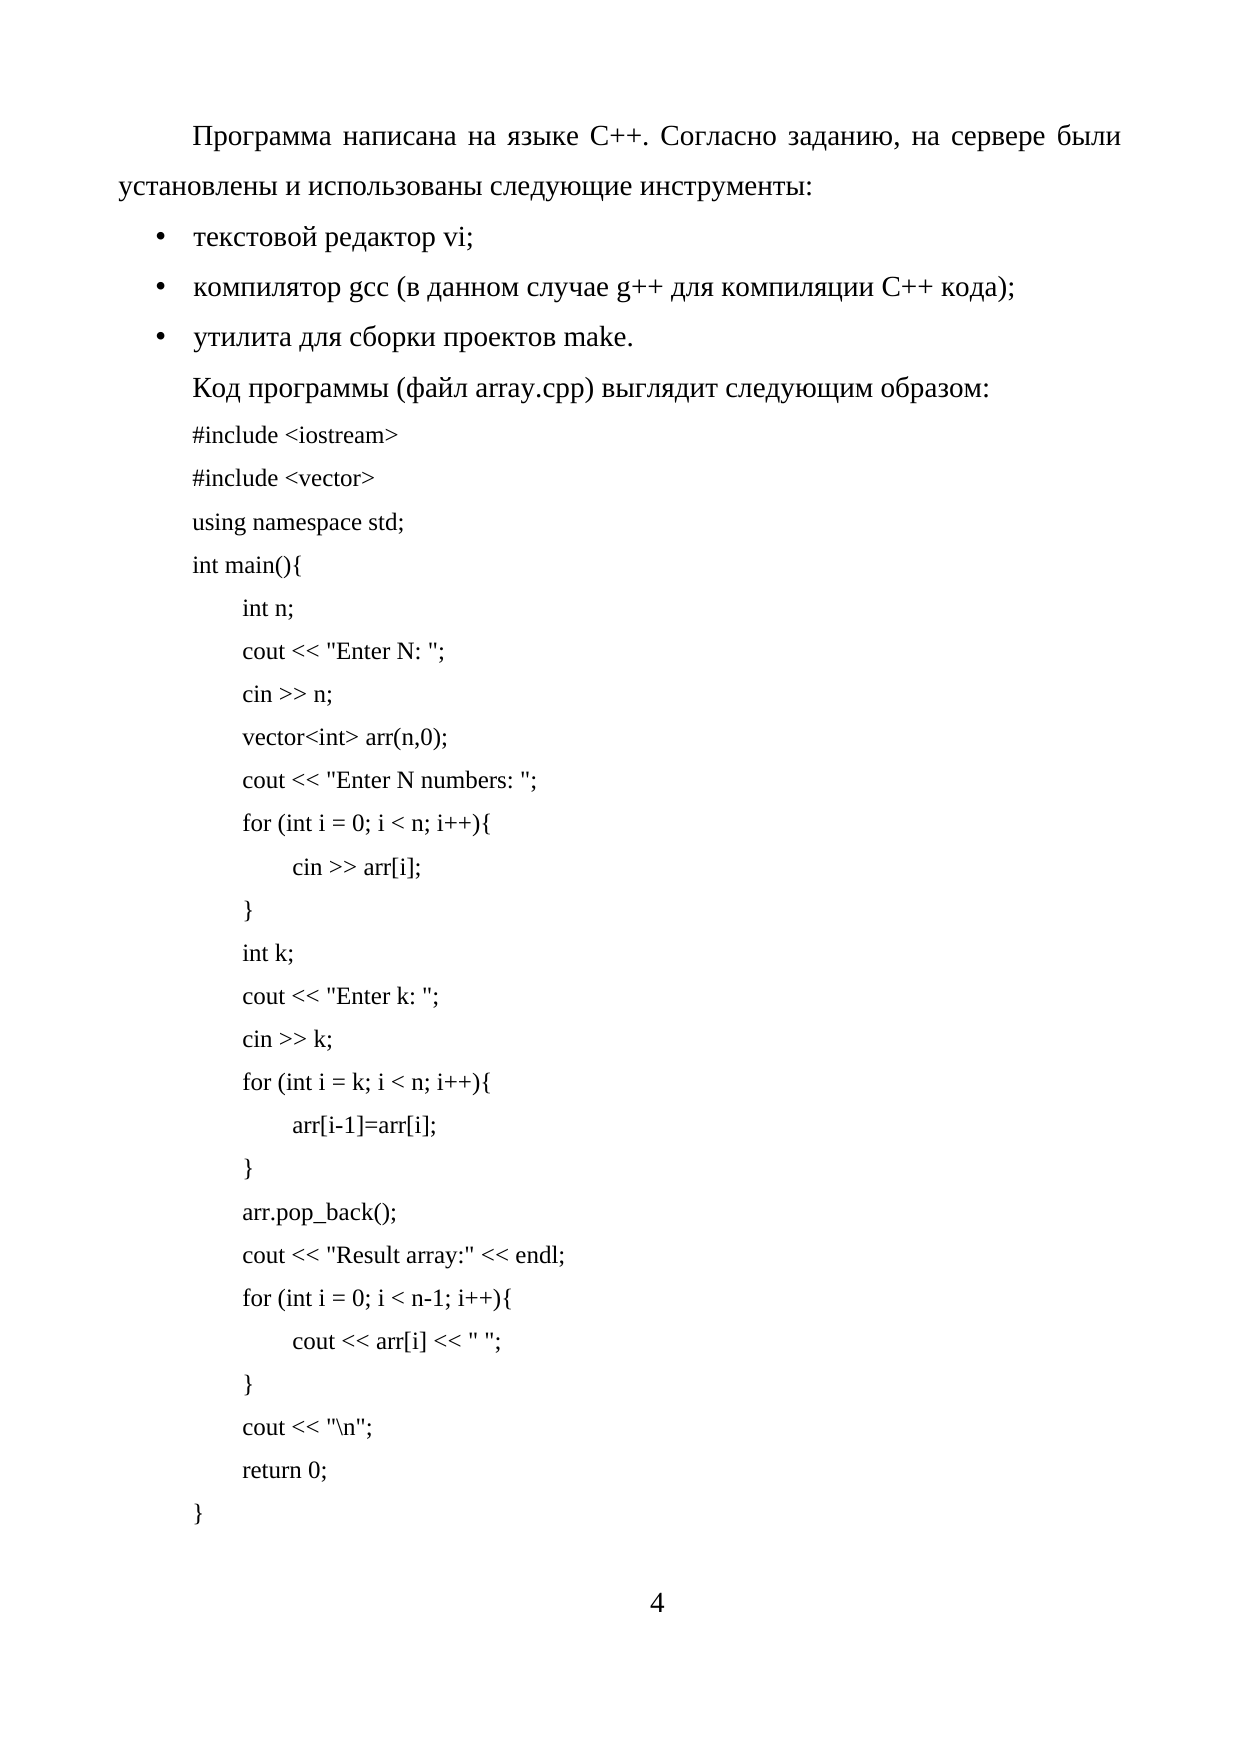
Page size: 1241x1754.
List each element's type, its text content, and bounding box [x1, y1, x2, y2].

text return 0; [118, 1455, 1122, 1484]
text } [118, 1369, 1122, 1398]
text cout << arr[i] << " "; [118, 1326, 1122, 1355]
text Код программы (файл array.cpp) выглядит следующим образом: [118, 370, 1122, 403]
text } [118, 1153, 1122, 1182]
text cout << "Enter N: "; [118, 636, 1122, 665]
list компилятор gcc (в данном случае g++ для компиляции C++ кода); [156, 269, 1122, 303]
text int main(){ [118, 550, 1122, 578]
text for (int i = k; i < n; i++){ [118, 1067, 1122, 1096]
text cout << "Result array:" << endl; [118, 1240, 1122, 1268]
text cout << "Enter N numbers: "; [118, 765, 1122, 794]
text cout << "Enter k: "; [118, 981, 1122, 1010]
list текстовой редактор vi; [156, 219, 1122, 252]
text int n; [118, 593, 1122, 622]
text arr.pop_back(); [118, 1197, 1122, 1225]
text } [118, 1498, 1122, 1527]
text cin >> n; [118, 679, 1122, 708]
text int k; [118, 938, 1122, 967]
text arr[i-1]=arr[i]; [118, 1110, 1122, 1139]
text } [118, 895, 1122, 923]
text cout << "\n"; [118, 1412, 1122, 1441]
text #include <iostream> [118, 420, 1122, 449]
list утилита для сборки проектов make. [156, 319, 1122, 353]
text for (int i = 0; i < n-1; i++){ [118, 1283, 1122, 1312]
text for (int i = 0; i < n; i++){ [118, 808, 1122, 837]
text Программа написана на языке C++. Согласно заданию, на сервере были установлены и использованы следующие инструменты: [118, 118, 1122, 202]
text cin >> k; [118, 1024, 1122, 1053]
text cin >> arr[i]; [118, 852, 1122, 880]
text #include <vector> [118, 463, 1122, 492]
text vector<int> arr(n,0); [118, 722, 1122, 751]
text using namespace std; [118, 507, 1122, 535]
